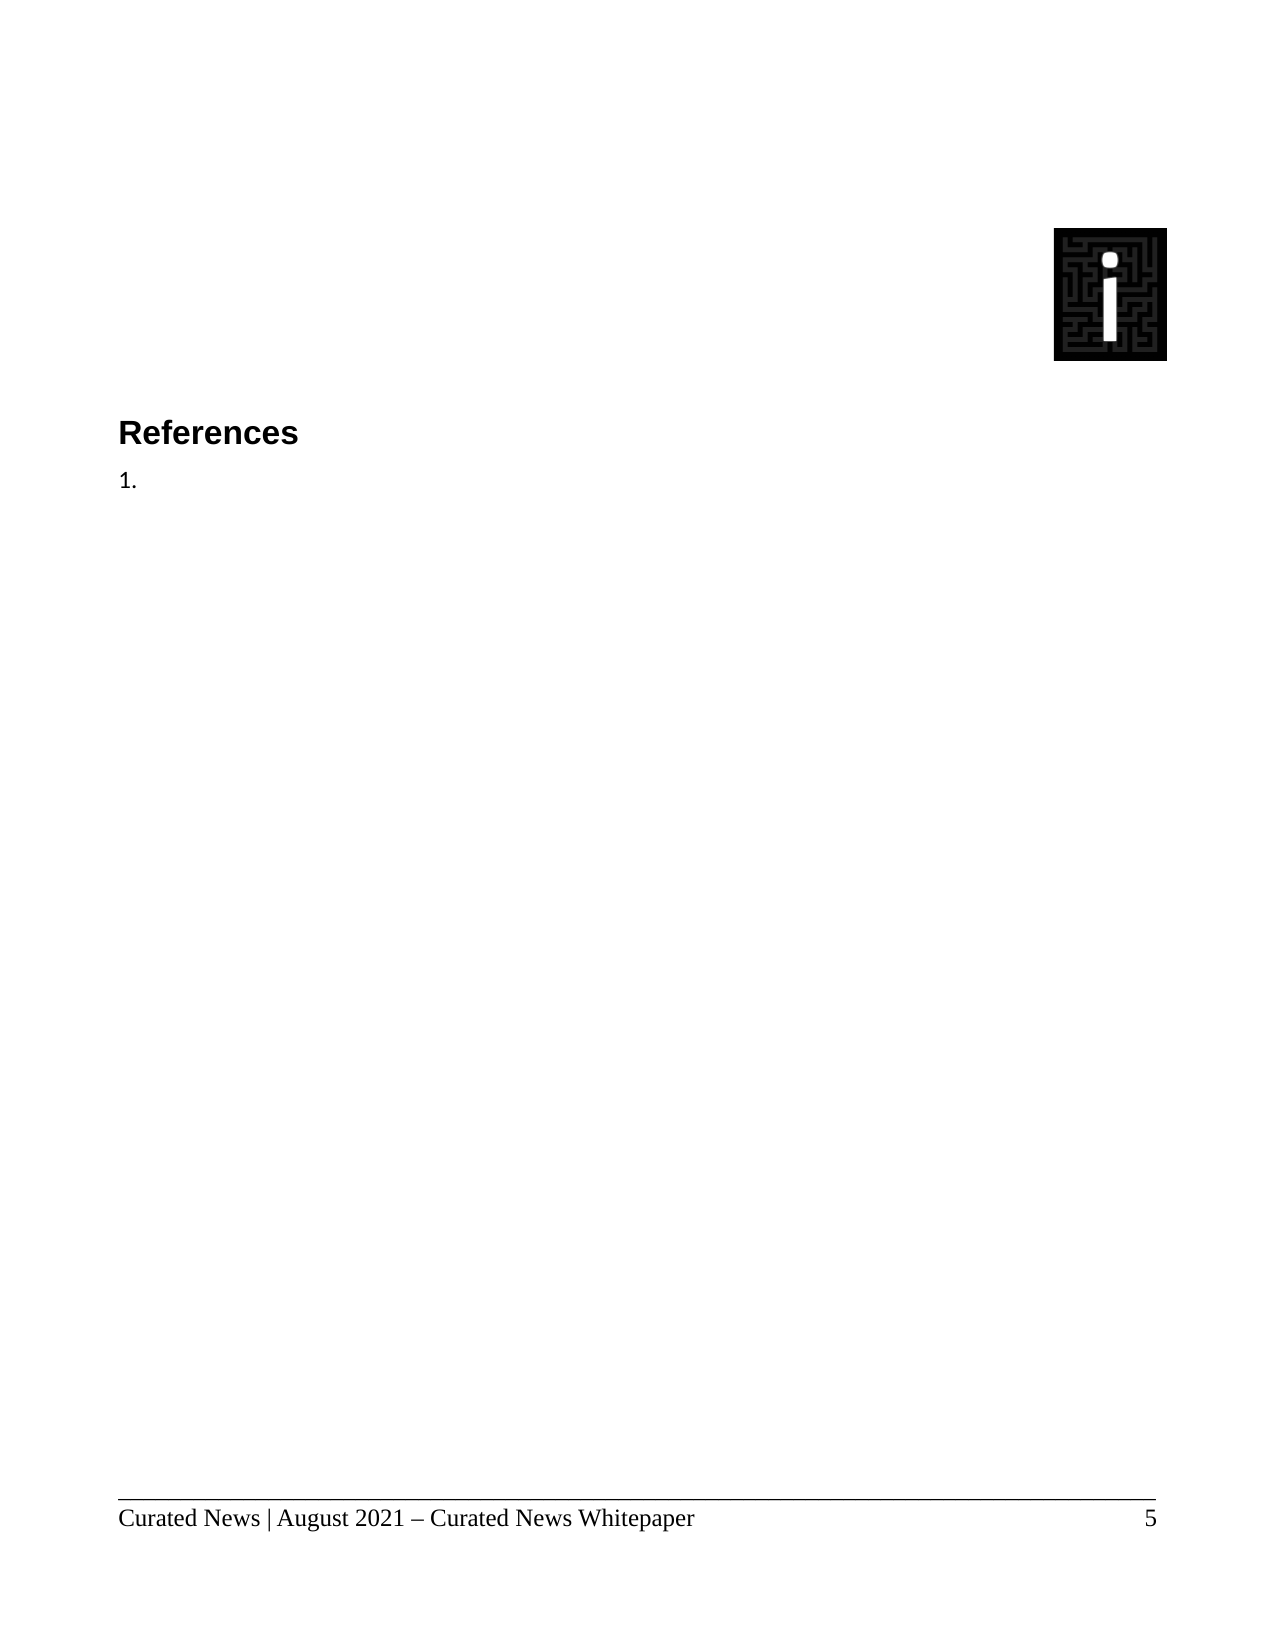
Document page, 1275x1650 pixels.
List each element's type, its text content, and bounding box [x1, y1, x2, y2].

picture [1053, 228, 1167, 361]
subtitle References [118, 413, 1157, 452]
text 1. [118, 464, 1157, 495]
